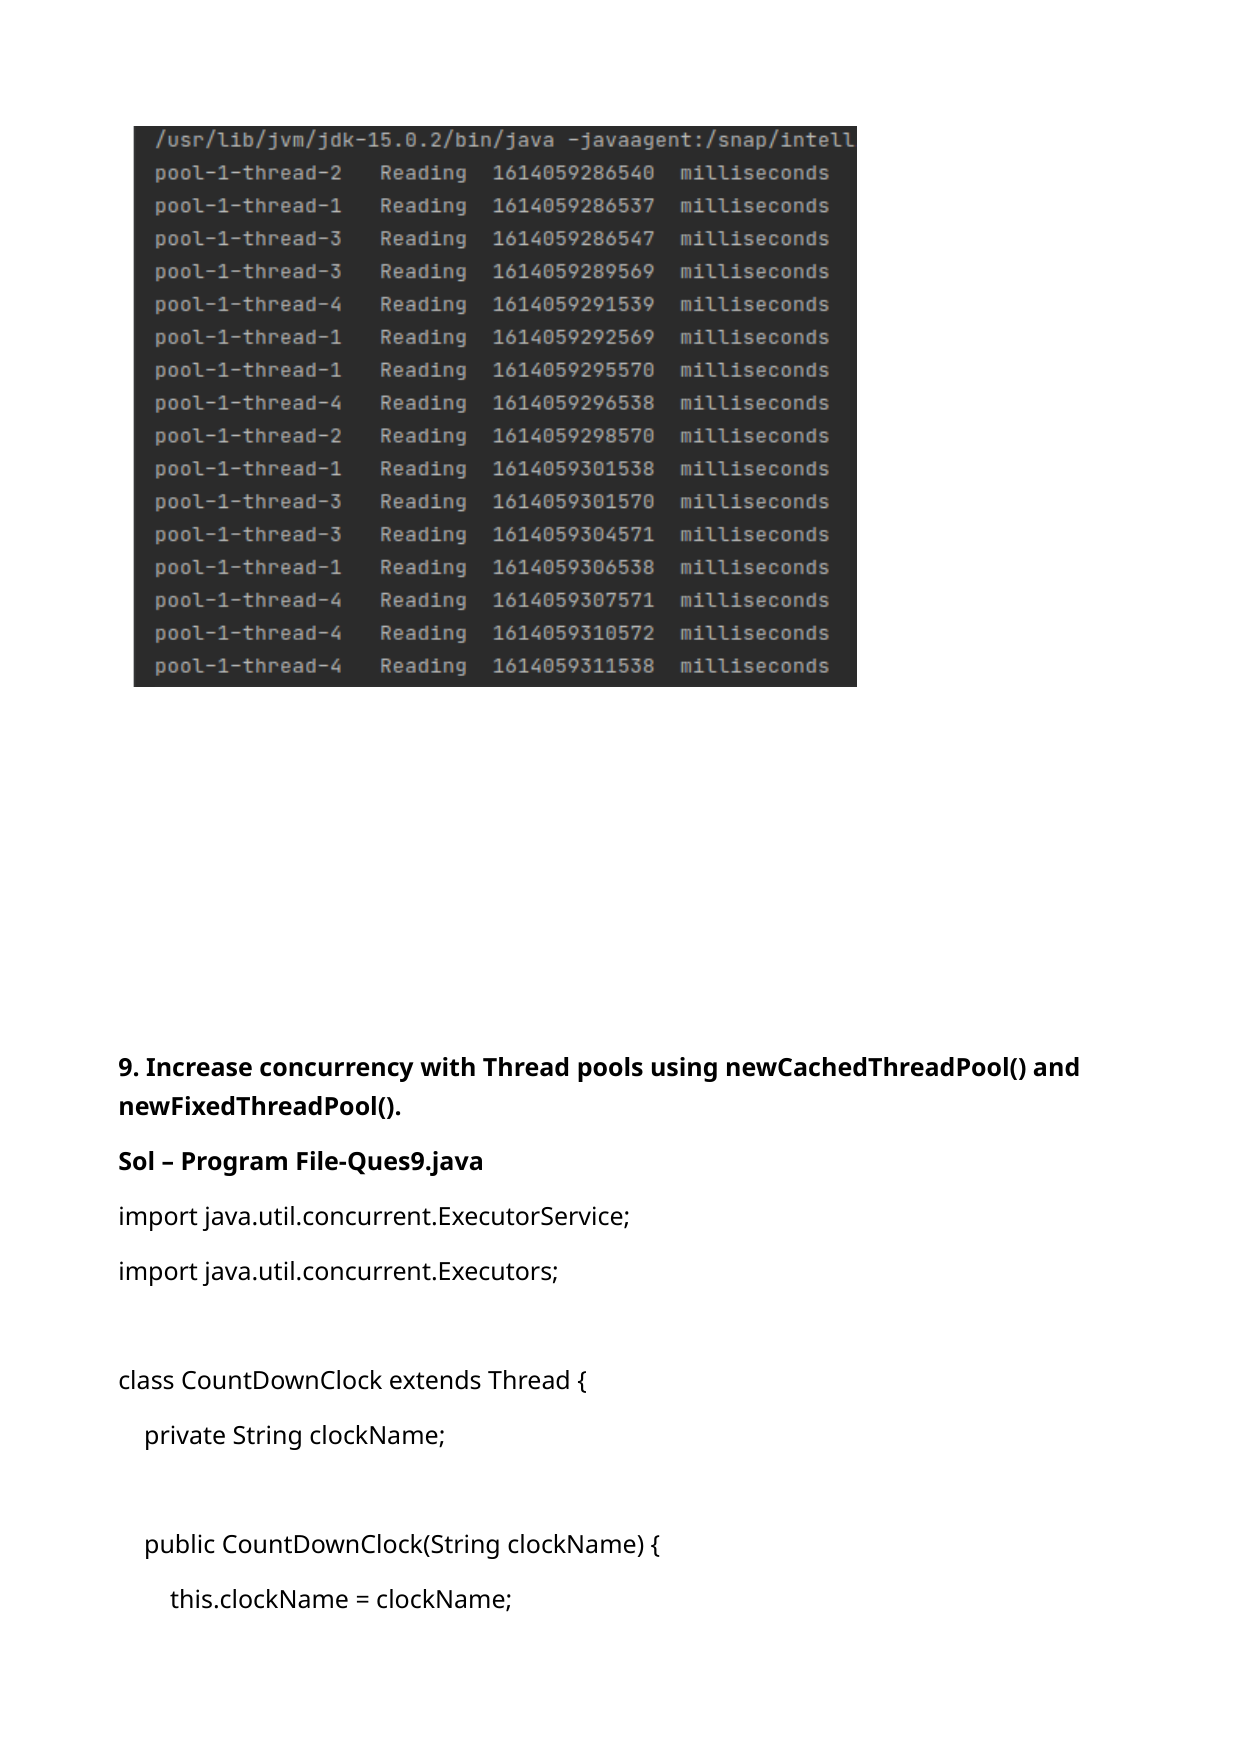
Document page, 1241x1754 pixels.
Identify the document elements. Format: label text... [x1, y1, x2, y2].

text private String clockName; [118, 1417, 1122, 1452]
text import java.util.concurrent.ExecutorService; [118, 1198, 1122, 1232]
text public CountDownClock(String clockName) { [118, 1527, 1122, 1561]
text import java.util.concurrent.Executors; [118, 1253, 1122, 1287]
text class CountDownClock extends Thread { [118, 1363, 1122, 1397]
text this.clockName = clockName; [118, 1582, 1122, 1616]
text Sol – Program File-Ques9.java [118, 1143, 1122, 1178]
picture [133, 126, 857, 687]
text 9. Increase concurrency with Thread pools using newCachedThreadPool() and newFixedThreadPool(). [118, 1049, 1122, 1123]
